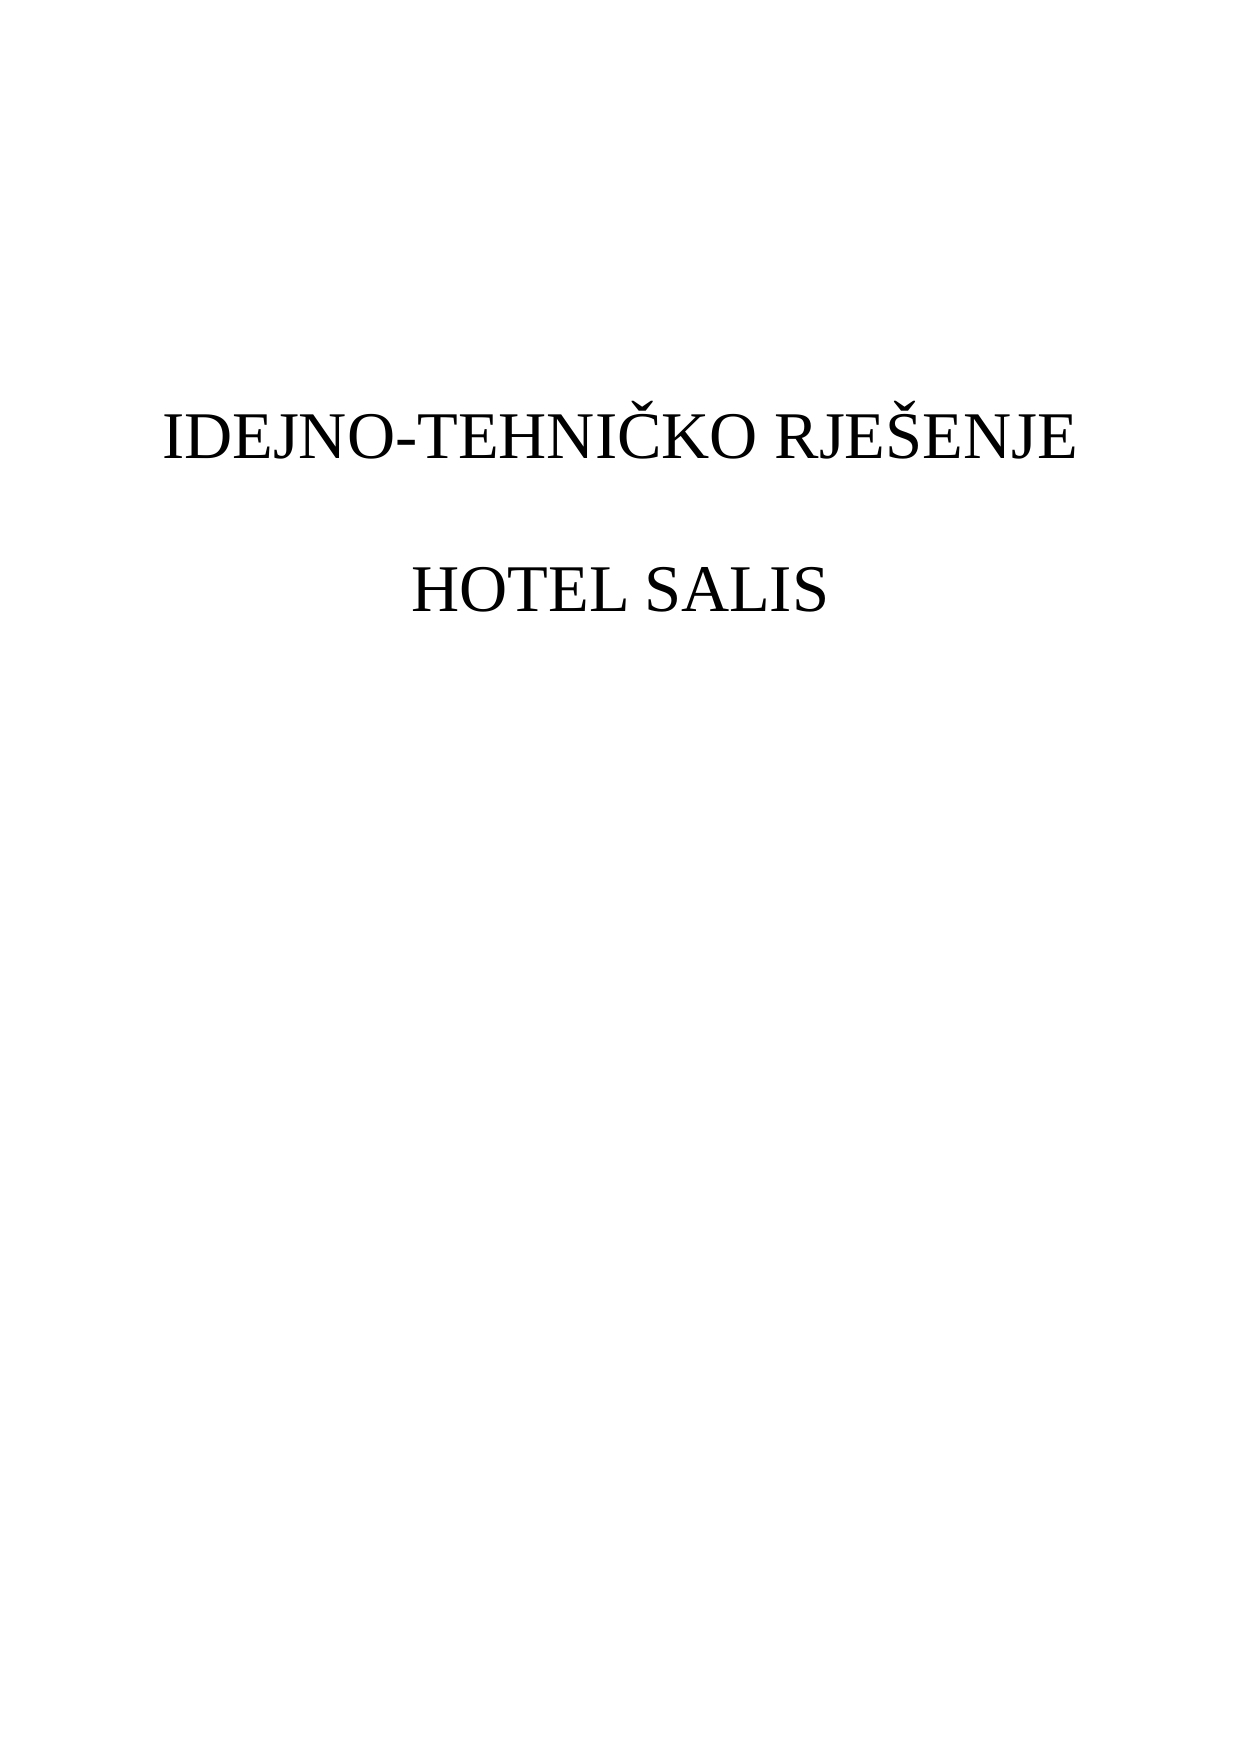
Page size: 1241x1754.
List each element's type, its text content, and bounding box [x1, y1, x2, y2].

text HOTEL SALIS [118, 549, 1122, 626]
text IDEJNO-TEHNIČKO RJEŠENJE [118, 396, 1122, 473]
